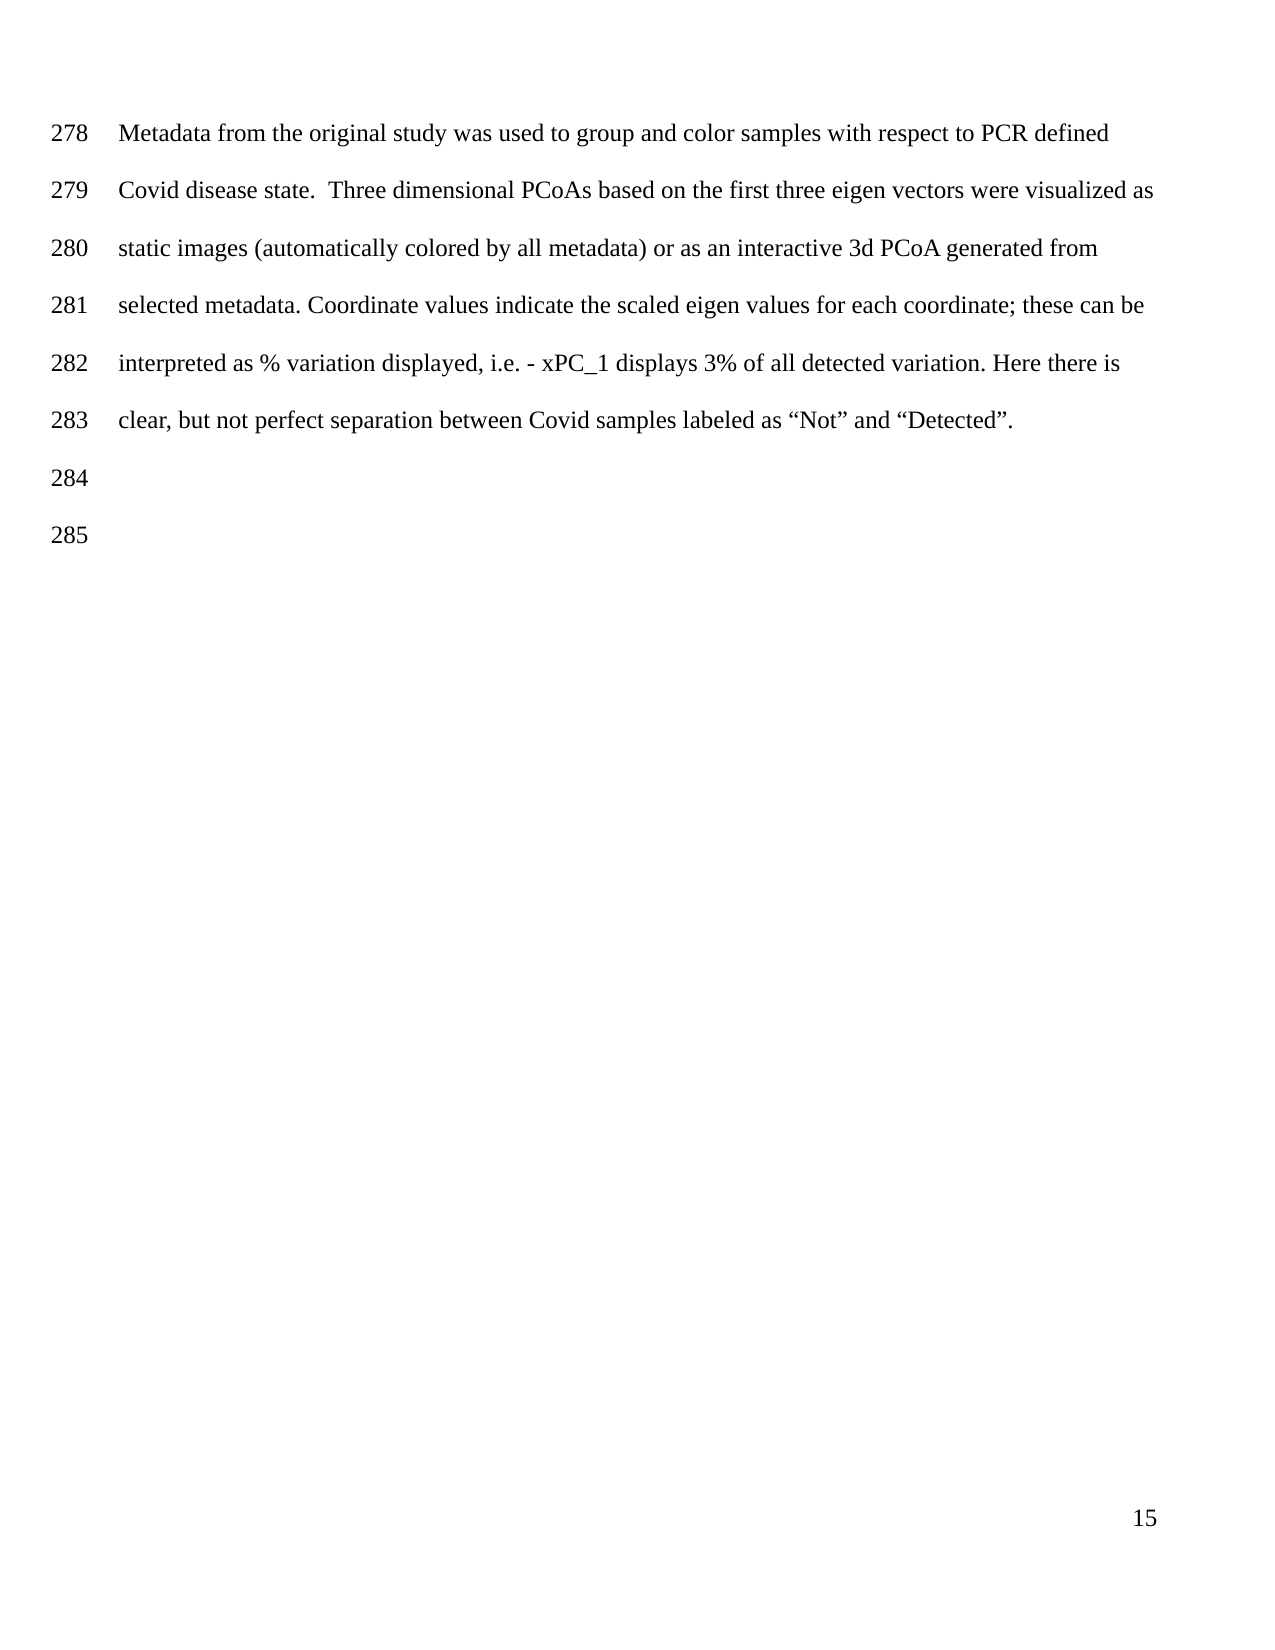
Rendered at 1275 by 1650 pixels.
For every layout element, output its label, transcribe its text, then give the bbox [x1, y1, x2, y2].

text Metadata from the original study was used to group and color samples with respect to PCR defined Covid disease state. Three dimensional PCoAs based on the first three eigen vectors were visualized as static images (automatically colored by all metadata) or as an interactive 3d PCoA generated from selected metadata. Coordinate values indicate the scaled eigen values for each coordinate; these can be interpreted as % variation displayed, i.e. - xPC_1 displays 3% of all detected variation. Here there is clear, but not perfect separation between Covid samples labeled as “Not” and “Detected”. [118, 118, 1157, 434]
